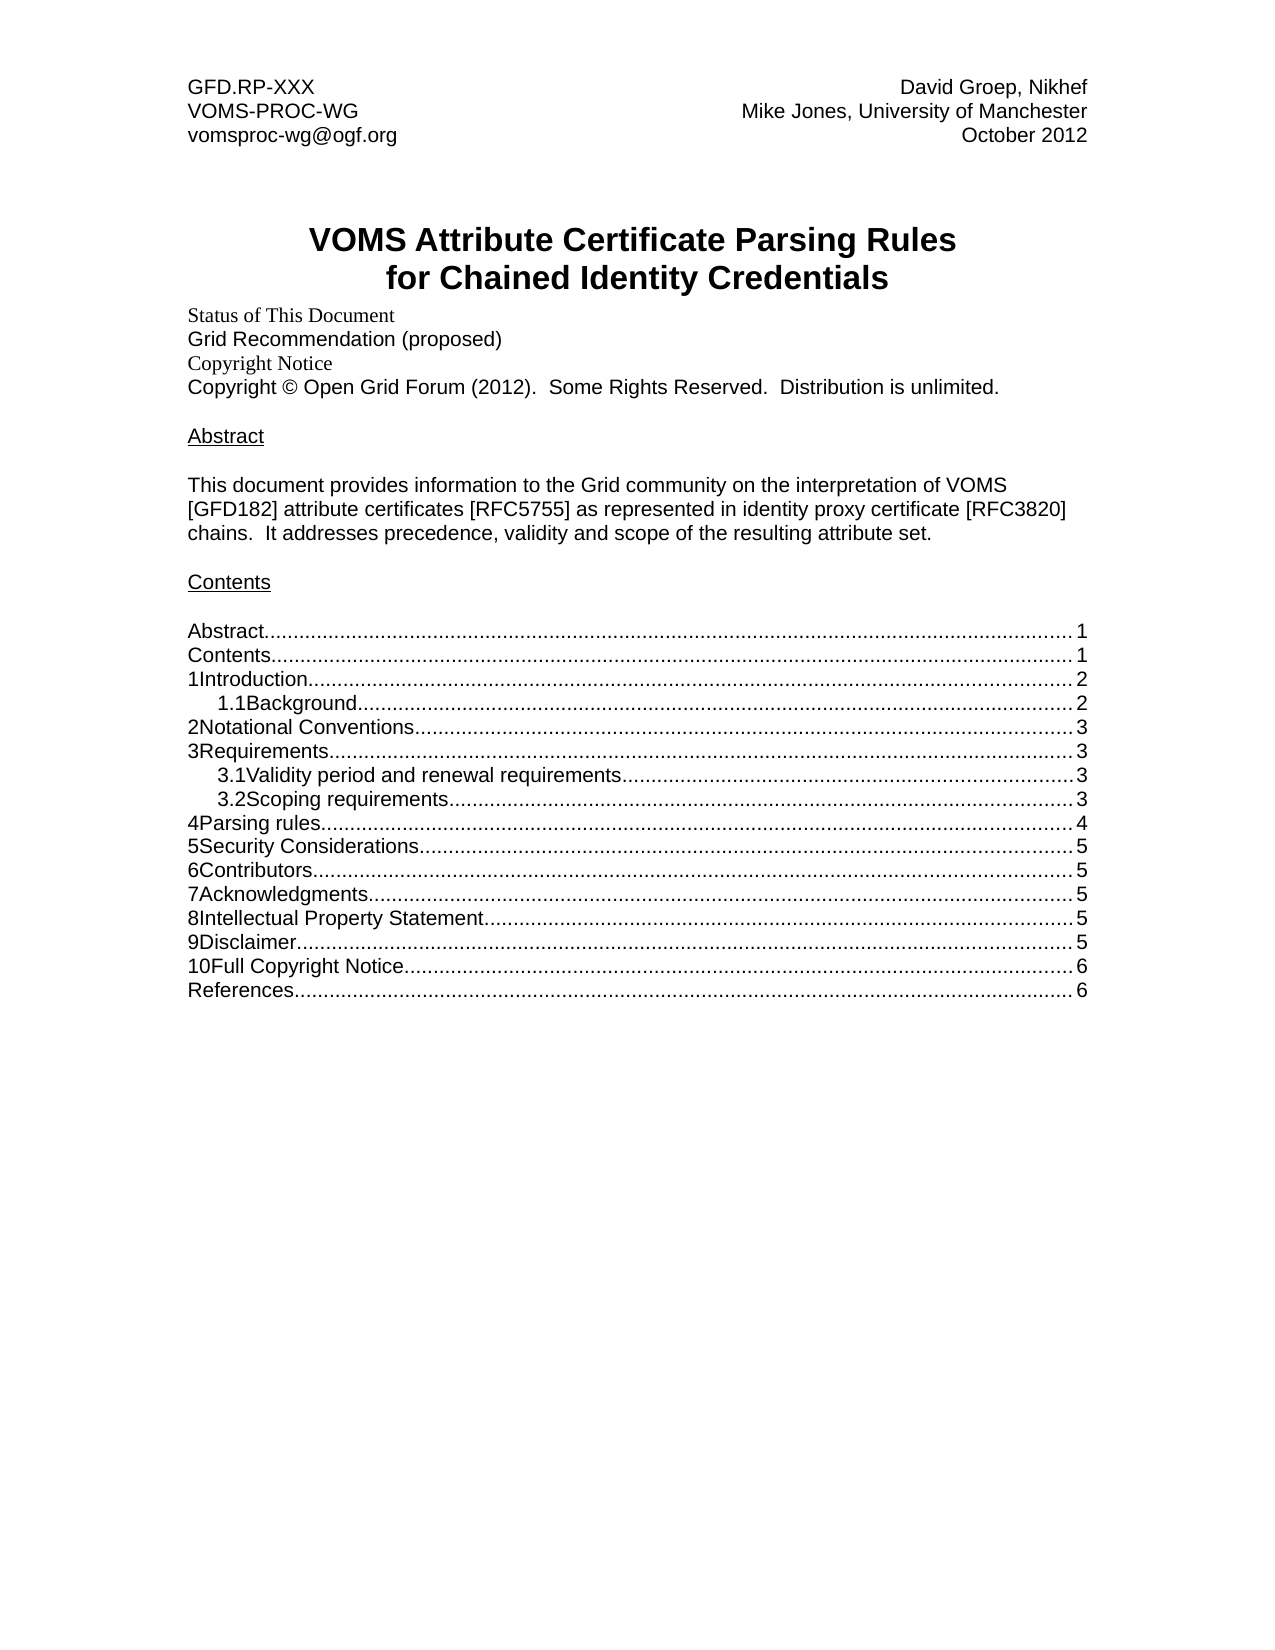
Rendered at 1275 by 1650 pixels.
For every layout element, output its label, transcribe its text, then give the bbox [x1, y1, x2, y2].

text 1Introduction 2 [187, 667, 1087, 691]
text 4Parsing rules 4 [187, 810, 1087, 834]
title VOMS Attribute Certificate Parsing Rules for Chained Identity Credentials [187, 220, 1087, 297]
text 3Requirements 3 [187, 738, 1087, 762]
subtitle Copyright Notice [187, 351, 1087, 375]
text Contents 1 [187, 643, 1087, 667]
text 1.1Background 2 [217, 691, 1087, 714]
text 2Notational Conventions 3 [187, 714, 1087, 738]
text 9Disclaimer 5 [187, 930, 1087, 954]
text 5Security Considerations 5 [187, 834, 1087, 858]
text 7Acknowledgments 5 [187, 882, 1087, 906]
text References 6 [187, 978, 1087, 1002]
text Copyright © Open Grid Forum (2012). Some Rights Reserved. Distribution is unlimited. [187, 375, 1087, 399]
subtitle Abstract [187, 424, 1087, 448]
text 8Intellectual Property Statement 5 [187, 906, 1087, 930]
text 6Contributors 5 [187, 858, 1087, 882]
text Abstract 1 [187, 619, 1087, 643]
subtitle Contents [187, 570, 1087, 594]
text 3.1Validity period and renewal requirements 3 [217, 762, 1087, 786]
text 3.2Scoping requirements 3 [217, 786, 1087, 810]
subtitle Status of This Document [187, 303, 1087, 327]
text 10Full Copyright Notice 6 [187, 954, 1087, 978]
text This document provides information to the Grid community on the interpretation of VOMS [GFD182] attribute certificates [RFC5755] as represented in identity proxy certificate [RFC3820] chains. It addresses precedence, validity and scope of the resulting attribute set. [187, 473, 1087, 545]
text Grid Recommendation (proposed) [187, 327, 1087, 351]
